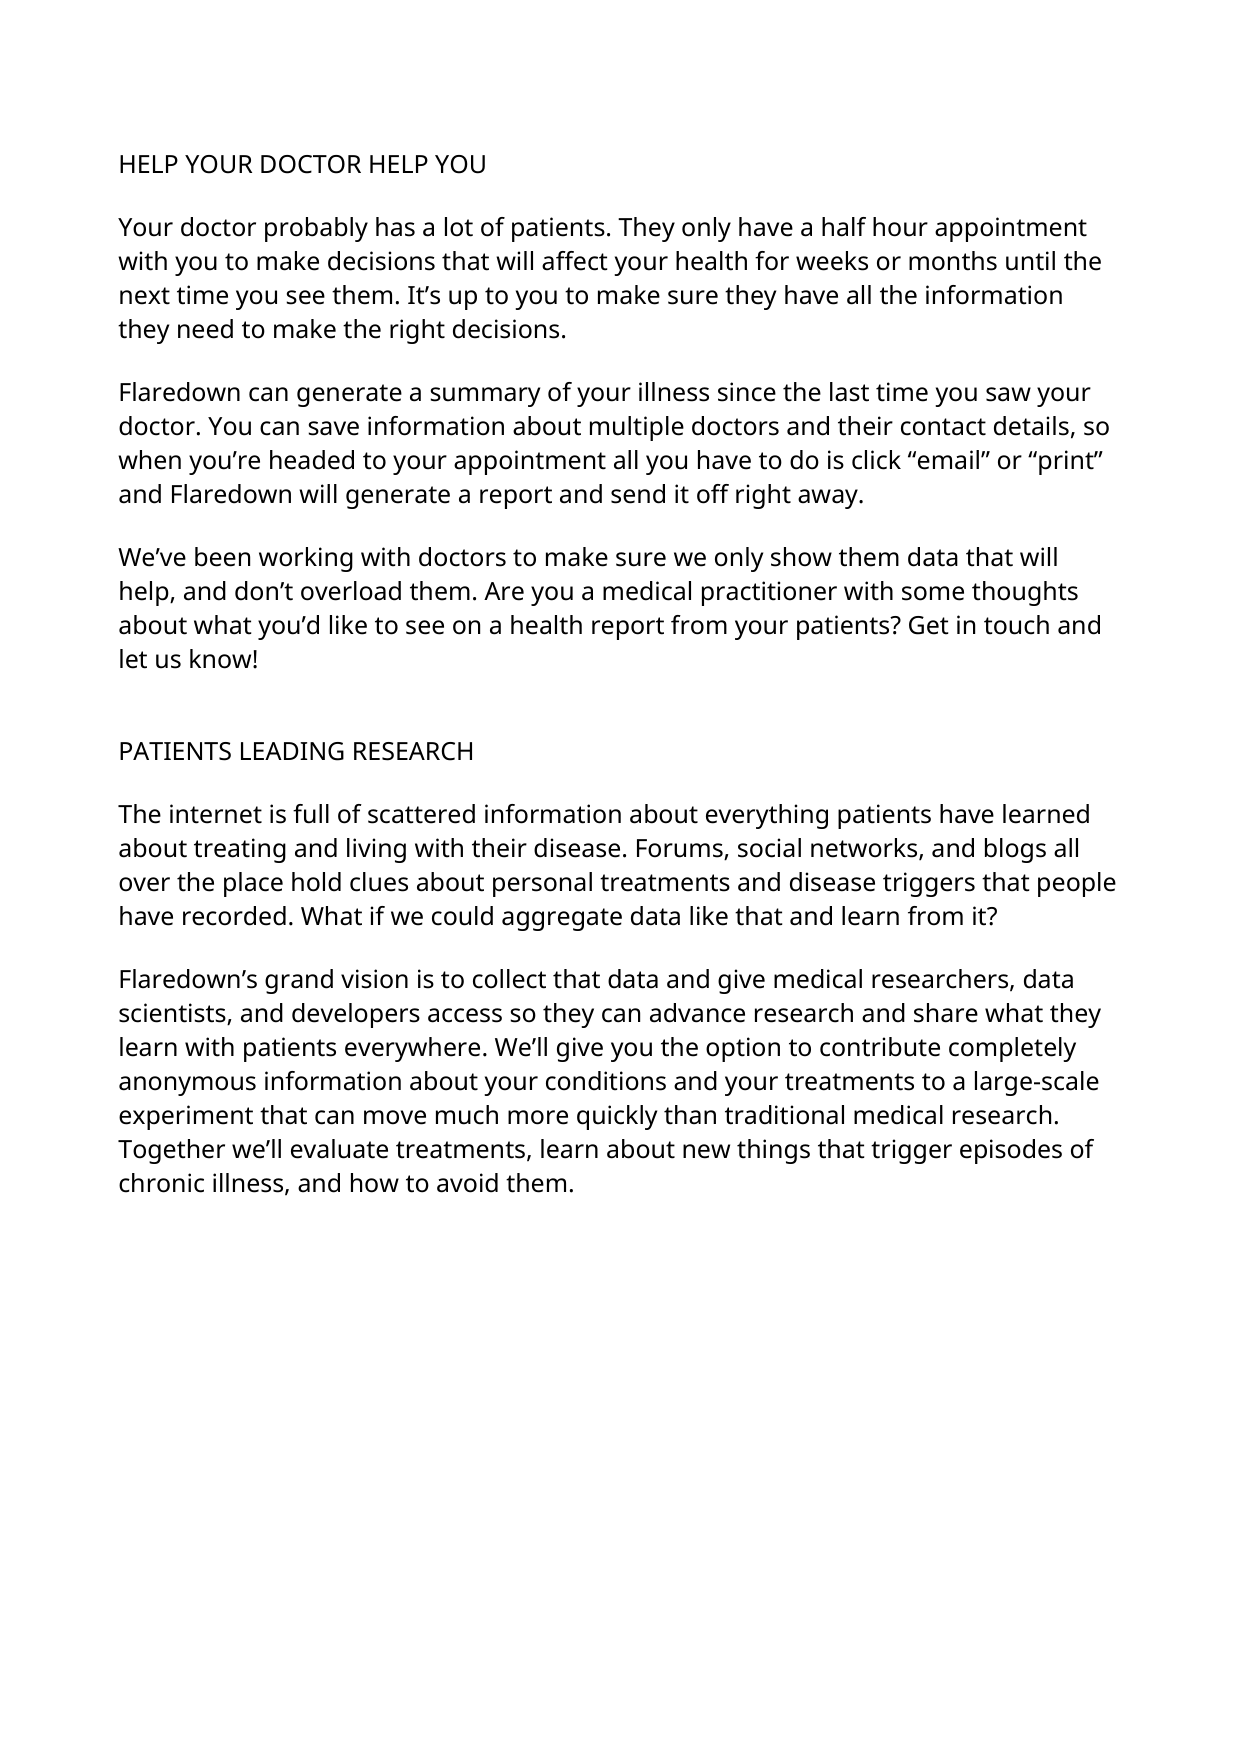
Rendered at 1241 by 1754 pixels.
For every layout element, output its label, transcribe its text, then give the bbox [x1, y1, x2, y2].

text The internet is full of scattered information about everything patients have learned about treating and living with their disease. Forums, social networks, and blogs all over the place hold clues about personal treatments and disease triggers that people have recorded. What if we could aggregate data like that and learn from it? [118, 796, 1122, 932]
text PATIENTS LEADING RESEARCH [118, 733, 1122, 767]
text Your doctor probably has a lot of patients. They only have a half hour appointment with you to make decisions that will affect your health for weeks or months until the next time you see them. It’s up to you to make sure they have all the information they need to make the right decisions. [118, 210, 1122, 346]
text We’ve been working with doctors to make sure we only show them data that will help, and don’t overload them. Are you a medical practitioner with some thoughts about what you’d like to see on a health report from your patients? Get in touch and let us know! [118, 540, 1122, 676]
text Flaredown can generate a summary of your illness since the last time you saw your doctor. You can save information about multiple doctors and their contact details, so when you’re headed to your appointment all you have to do is click “email” or “print” and Flaredown will generate a report and send it off right away. [118, 375, 1122, 511]
text HELP YOUR DOCTOR HELP YOU [118, 147, 1122, 181]
text Flaredown’s grand vision is to collect that data and give medical researchers, data scientists, and developers access so they can advance research and share what they learn with patients everywhere. We’ll give you the option to contribute completely anonymous information about your conditions and your treatments to a large-scale experiment that can move much more quickly than traditional medical research. Together we’ll evaluate treatments, learn about new things that trigger episodes of chronic illness, and how to avoid them. [118, 961, 1122, 1200]
